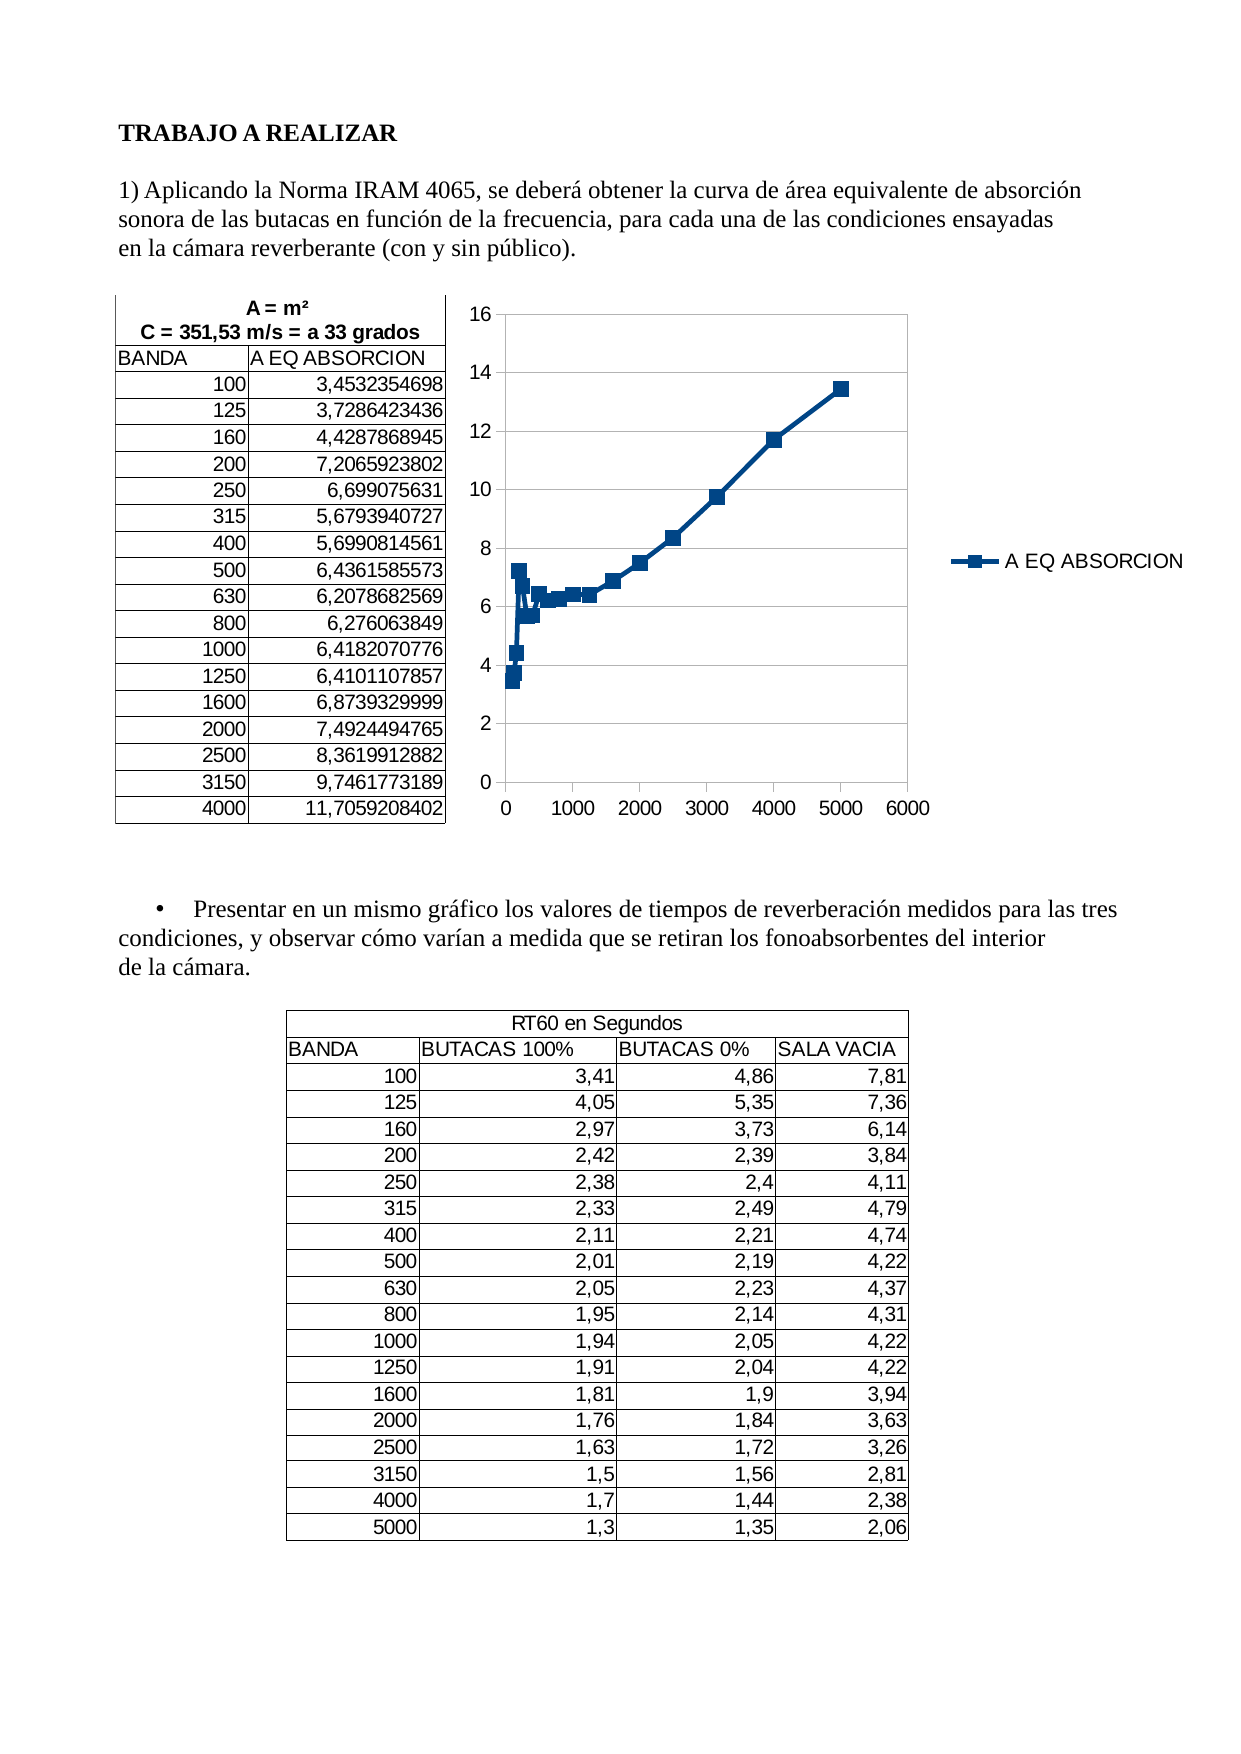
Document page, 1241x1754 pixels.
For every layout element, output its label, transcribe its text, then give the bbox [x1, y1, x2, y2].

text sonora de las butacas en función de la frecuencia, para cada una de las condiciones ensayadas [118, 204, 1122, 233]
text de la cámara. [118, 952, 1122, 981]
text en la cámara reverberante (con y sin público). [118, 233, 1122, 262]
text condiciones, y observar cómo varían a medida que se retiran los fonoabsorbentes del interior [118, 923, 1122, 952]
text 1) Aplicando la Norma IRAM 4065, se deberá obtener la curva de área equivalente de absorción [118, 176, 1122, 204]
text TRABAJO A REALIZAR [118, 118, 1122, 147]
list Presentar en un mismo gráfico los valores de tiempos de reverberación medidos para las tres [156, 894, 1122, 923]
